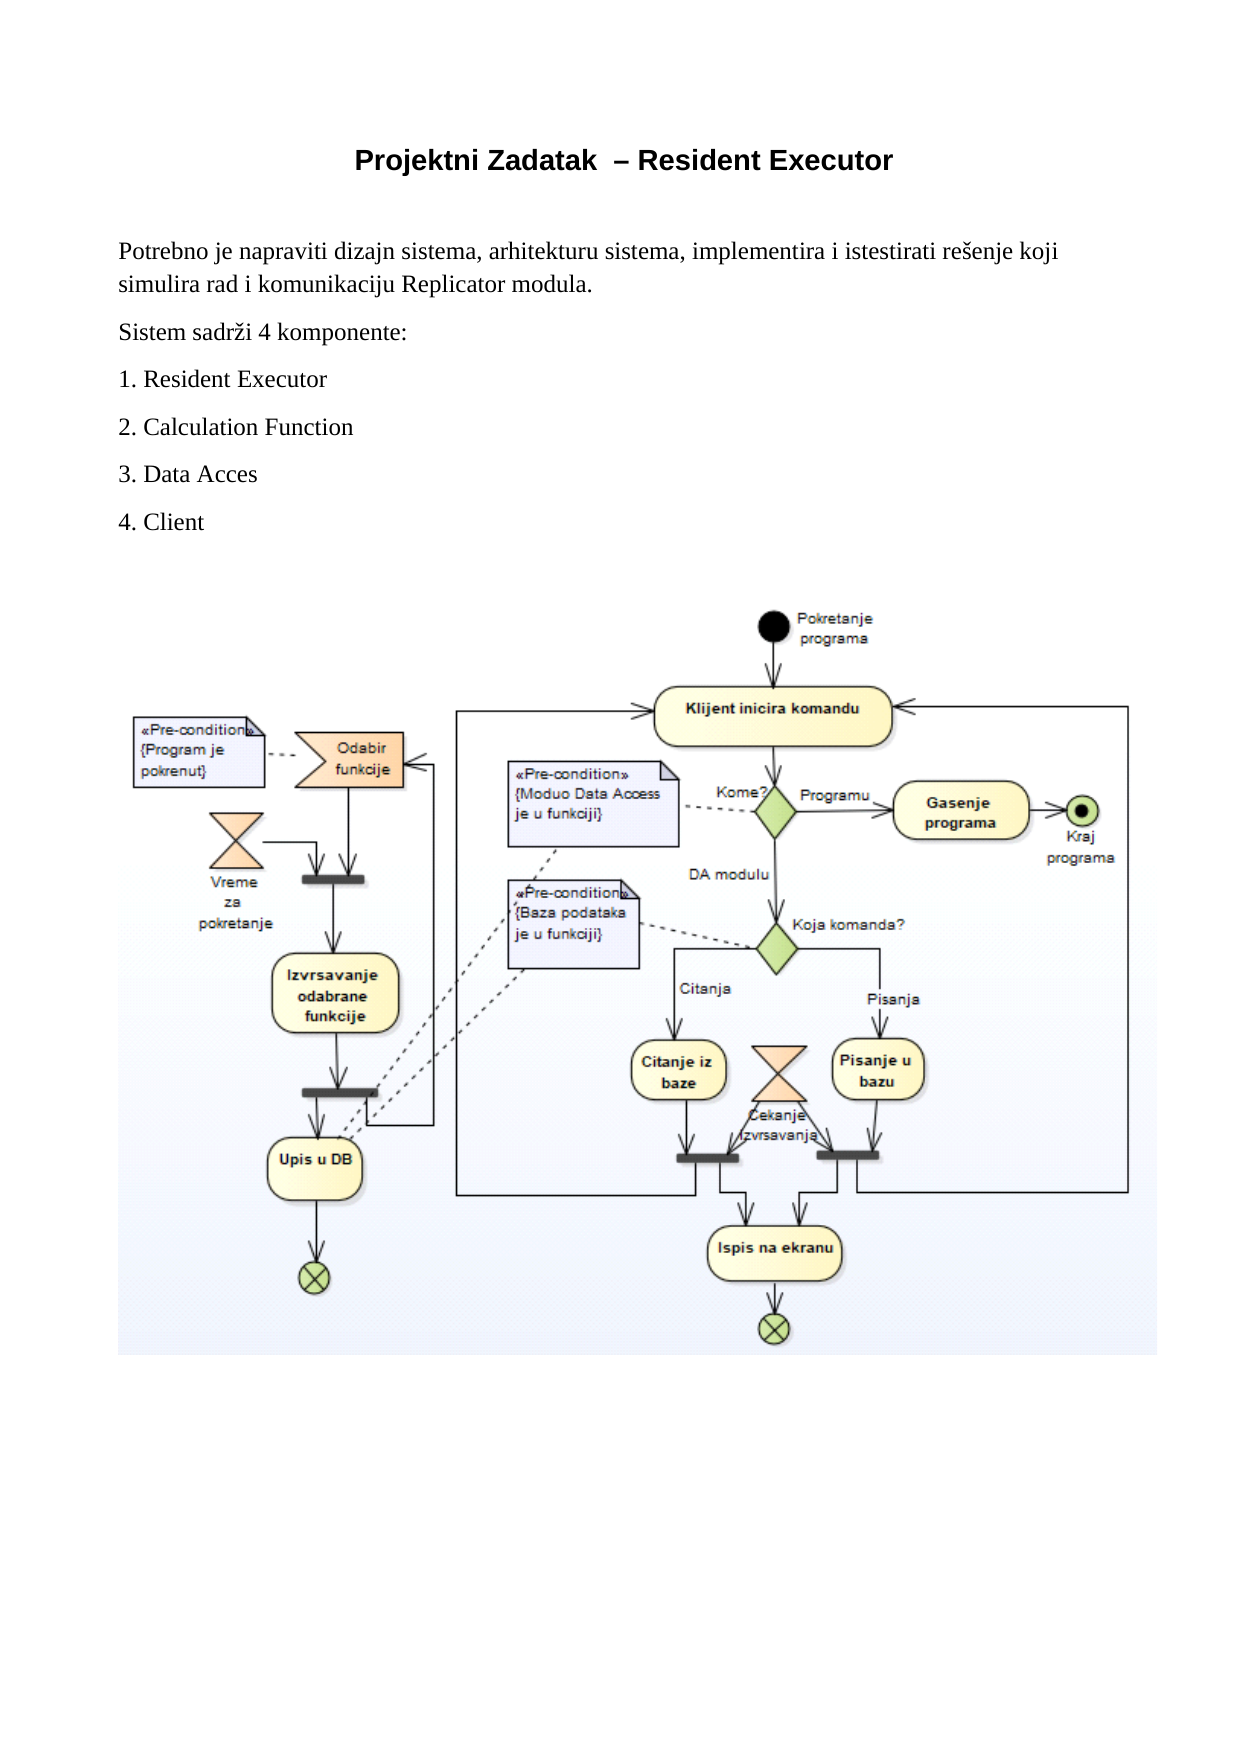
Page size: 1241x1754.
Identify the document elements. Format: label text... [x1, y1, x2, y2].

text 4. Client [118, 507, 1122, 536]
text 3. Data Acces [118, 459, 1122, 488]
text Sistem sadrži 4 komponente: [118, 317, 1122, 345]
text 1. Resident Executor [118, 364, 1122, 393]
text Projektni Zadatak – Resident Executor [118, 143, 1122, 177]
text 2. Calculation Function [118, 412, 1122, 441]
text Potrebno je napraviti dizajn sistema, arhitekturu sistema, implementira i istestirati rešenje koji simulira rad i komunikaciju Replicator modula. [118, 236, 1122, 298]
